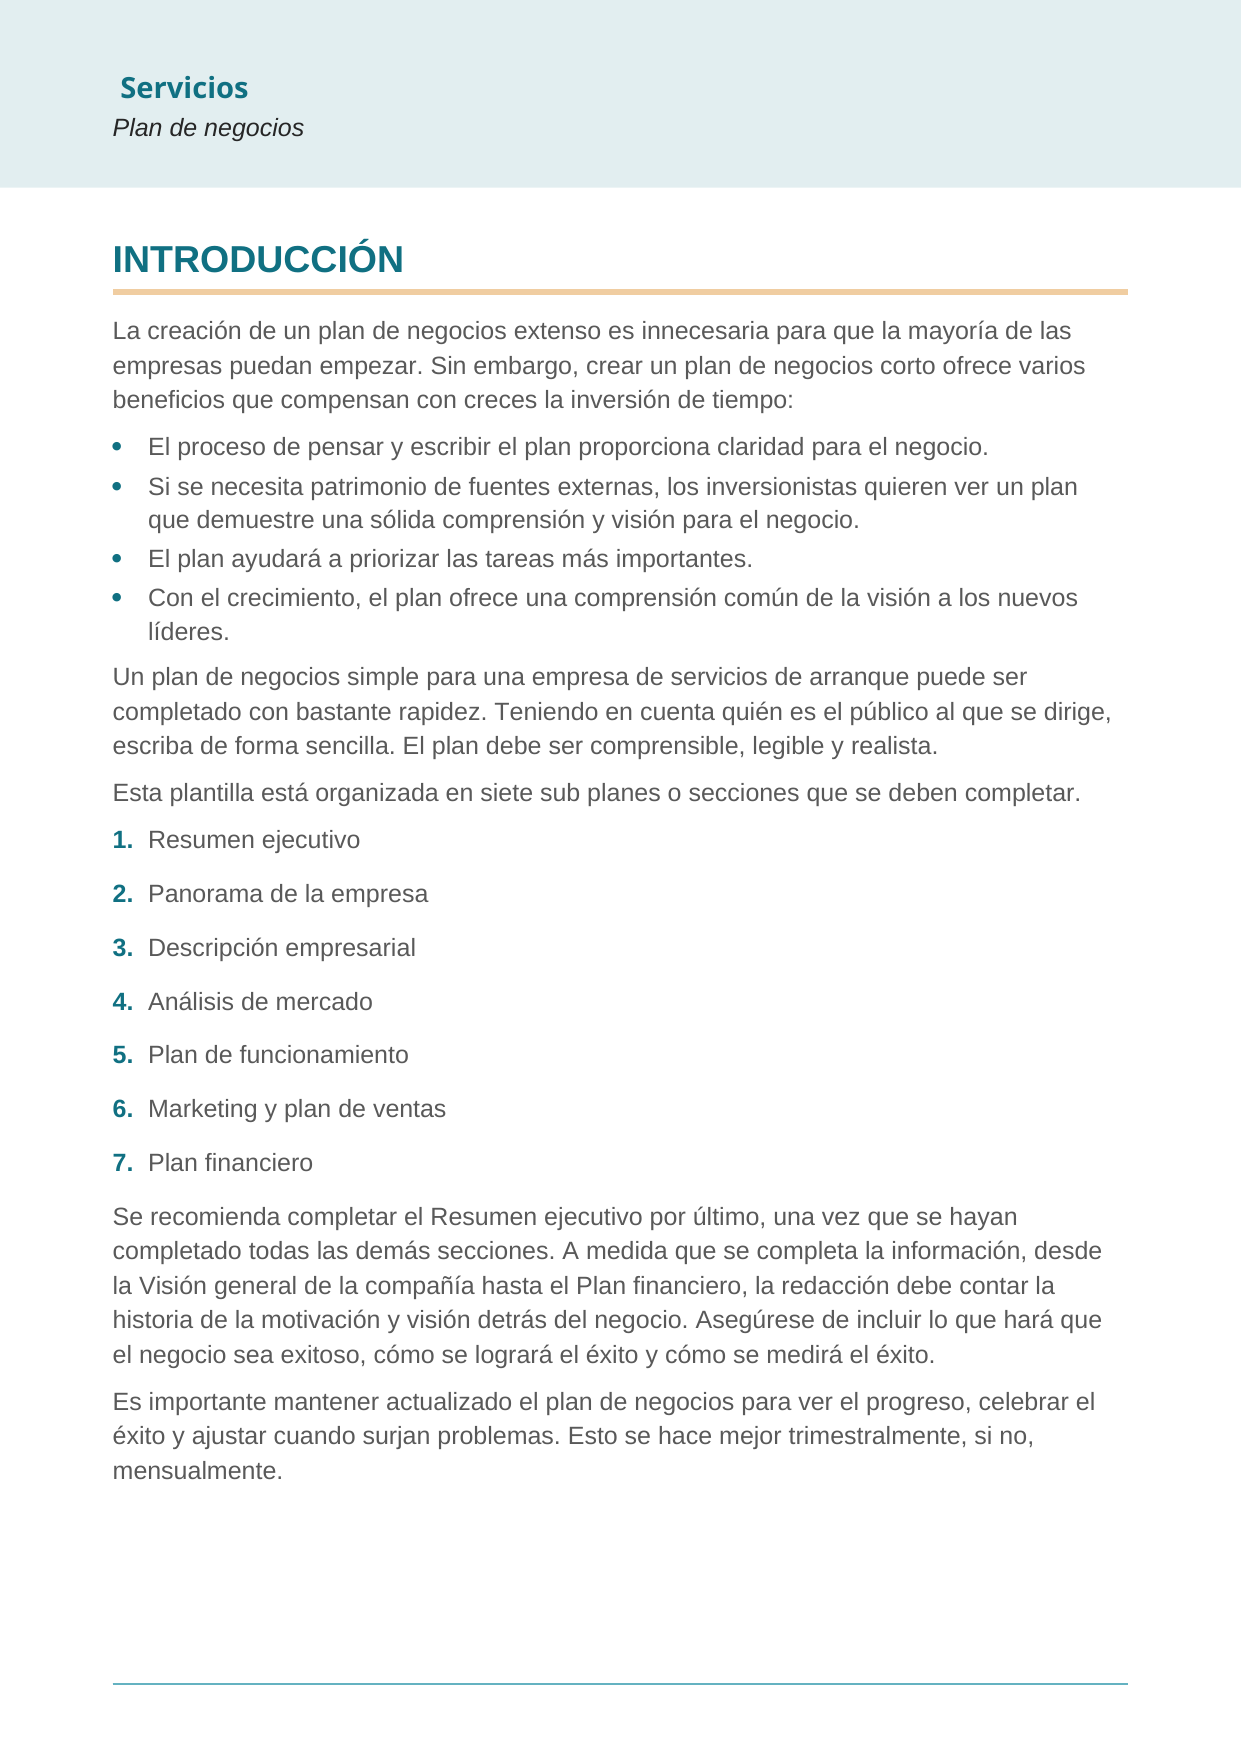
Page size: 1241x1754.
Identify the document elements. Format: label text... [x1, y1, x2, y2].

list Marketing y plan de ventas [112, 1094, 1128, 1123]
list Panorama de la empresa [112, 879, 1128, 907]
list Plan financiero [112, 1148, 1128, 1177]
list El proceso de pensar y escribir el plan proporciona claridad para el negocio. [112, 432, 1128, 461]
text Un plan de negocios simple para una empresa de servicios de arranque puede ser completado con bastante rapidez. Teniendo en cuenta quién es el público al que se dirige, escriba de forma sencilla. El plan debe ser comprensible, legible y realista. [112, 662, 1128, 760]
list Si se necesita patrimonio de fuentes externas, los inversionistas quieren ver un plan que demuestre una sólida comprensión y visión para el negocio. [112, 472, 1128, 533]
list Resumen ejecutivo [112, 825, 1128, 854]
list Plan de funcionamiento [112, 1040, 1128, 1069]
text Es importante mantener actualizado el plan de negocios para ver el progreso, celebrar el éxito y ajustar cuando surjan problemas. Esto se hace mejor trimestralmente, si no, mensualmente. [112, 1387, 1128, 1484]
subtitle Introducción [112, 237, 1128, 295]
text La creación de un plan de negocios extenso es innecesaria para que la mayoría de las empresas puedan empezar. Sin embargo, crear un plan de negocios corto ofrece varios beneficios que compensan con creces la inversión de tiempo: [112, 316, 1128, 414]
text Se recomienda completar el Resumen ejecutivo por último, una vez que se hayan completado todas las demás secciones. A medida que se completa la información, desde la Visión general de la compañía hasta el Plan financiero, la redacción debe contar la historia de la motivación y visión detrás del negocio. Asegúrese de incluir lo que hará que el negocio sea exitoso, cómo se logrará el éxito y cómo se medirá el éxito. [112, 1202, 1128, 1368]
text Esta plantilla está organizada en siete sub planes o secciones que se deben completar. [112, 778, 1128, 807]
list Análisis de mercado [112, 986, 1128, 1015]
list Con el crecimiento, el plan ofrece una comprensión común de la visión a los nuevos líderes. [112, 583, 1128, 645]
list El plan ayudará a priorizar las tareas más importantes. [112, 544, 1128, 573]
list Descripción empresarial [112, 933, 1128, 961]
